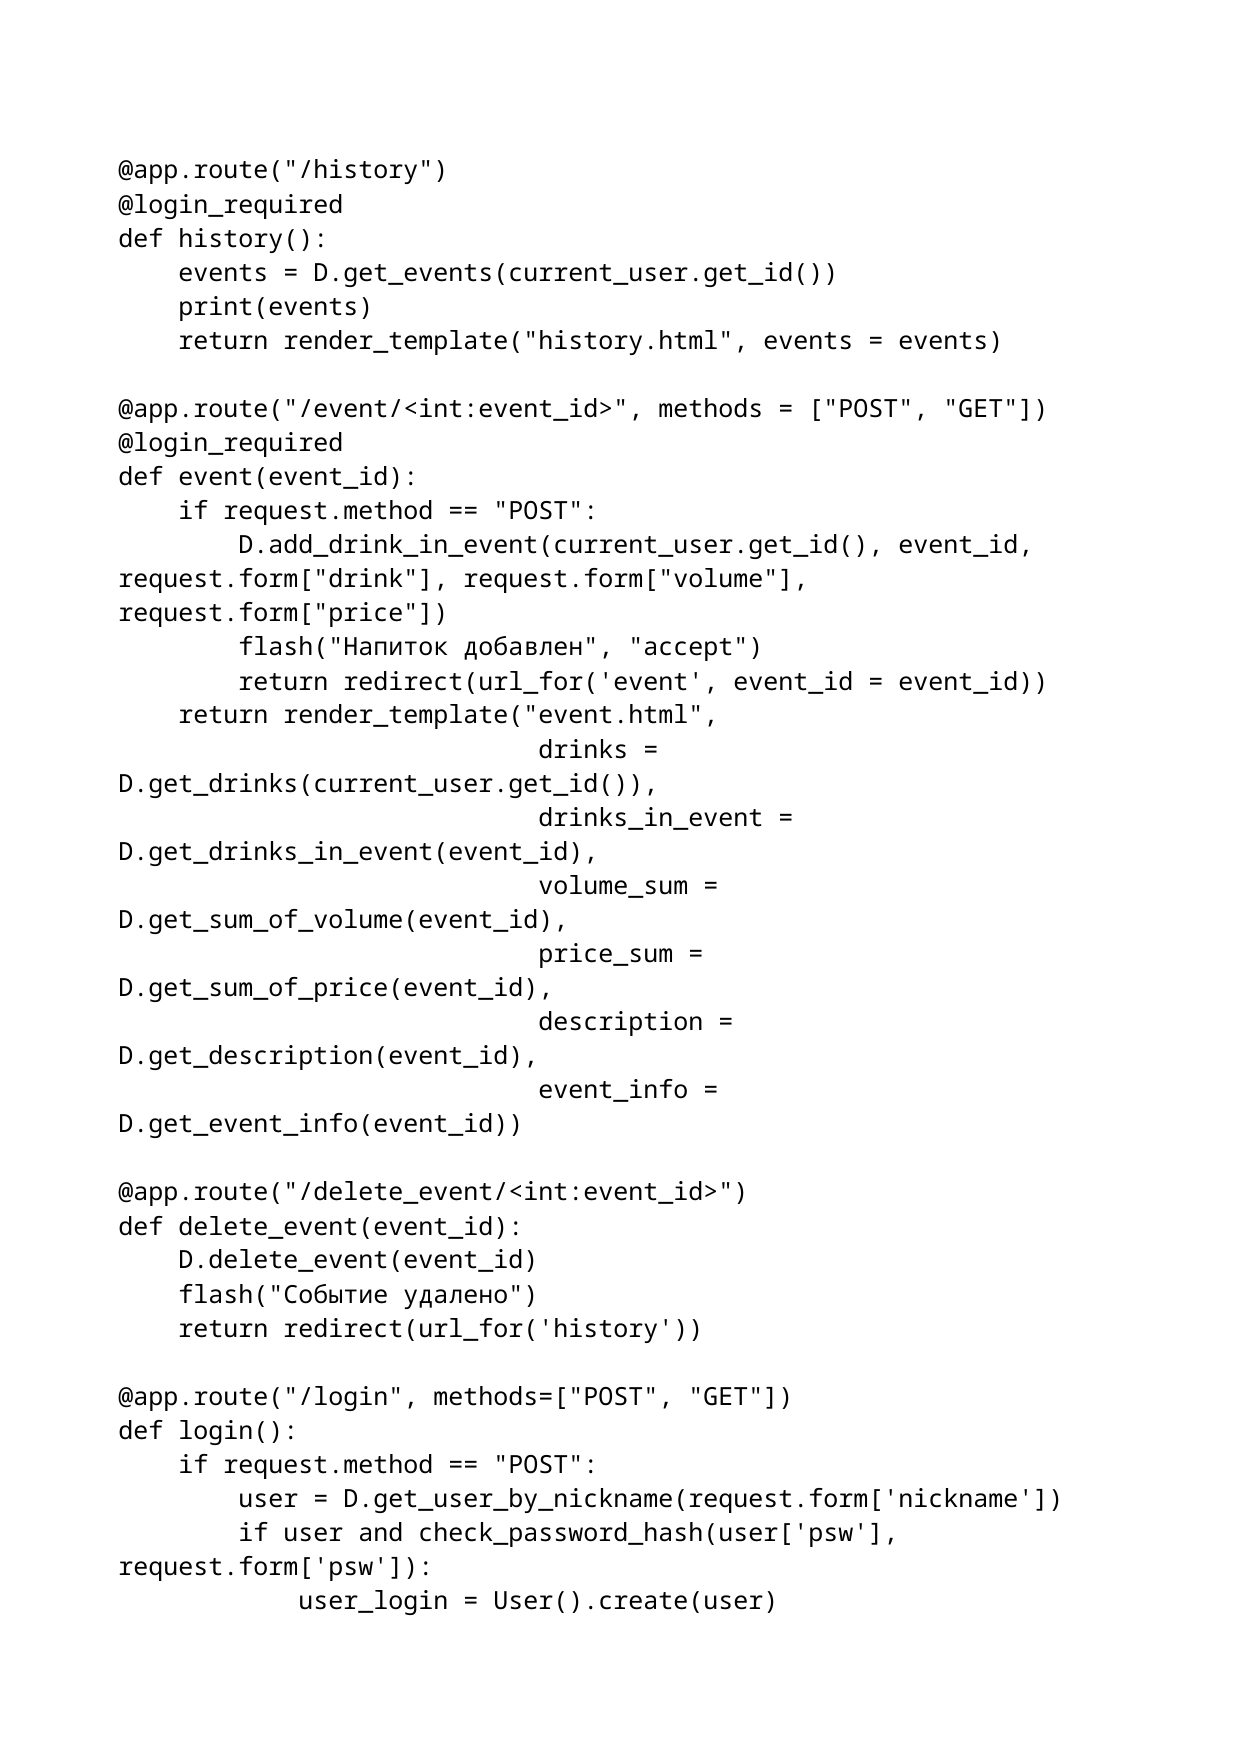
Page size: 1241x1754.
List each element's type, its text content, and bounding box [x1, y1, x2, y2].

text price_sum = D.get_sum_of_price(event_id), [118, 936, 1122, 1004]
text user_login = User().create(user) [118, 1583, 1122, 1617]
text @login_required [118, 186, 1122, 220]
text D.delete_event(event_id) [118, 1242, 1122, 1276]
text @app.route("/event/<int:event_id>", methods = ["POST", "GET"]) [118, 391, 1122, 425]
text if user and check_password_hash(user['psw'], request.form['psw']): [118, 1515, 1122, 1583]
text events = D.get_events(current_user.get_id()) [118, 254, 1122, 288]
text def history(): [118, 220, 1122, 254]
text return render_template("history.html", events = events) [118, 322, 1122, 357]
text drinks = D.get_drinks(current_user.get_id()), [118, 731, 1122, 799]
text D.add_drink_in_event(current_user.get_id(), event_id, request.form["drink"], request.form["volume"], request.form["price"]) [118, 527, 1122, 629]
text def login(): [118, 1412, 1122, 1447]
text flash("Событие удалено") [118, 1276, 1122, 1310]
text def delete_event(event_id): [118, 1208, 1122, 1242]
text if request.method == "POST": [118, 1447, 1122, 1481]
text return redirect(url_for('history')) [118, 1310, 1122, 1344]
text @app.route("/delete_event/<int:event_id>") [118, 1174, 1122, 1208]
text if request.method == "POST": [118, 493, 1122, 527]
text return redirect(url_for('event', event_id = event_id)) [118, 663, 1122, 697]
text user = D.get_user_by_nickname(request.form['nickname']) [118, 1481, 1122, 1515]
text @login_required [118, 425, 1122, 459]
text return render_template("event.html", [118, 697, 1122, 731]
text description = D.get_description(event_id), [118, 1004, 1122, 1072]
text @app.route("/history") [118, 152, 1122, 186]
text def event(event_id): [118, 459, 1122, 493]
text print(events) [118, 288, 1122, 322]
text volume_sum = D.get_sum_of_volume(event_id), [118, 867, 1122, 936]
text flash("Напиток добавлен", "accept") [118, 629, 1122, 663]
text @app.route("/login", methods=["POST", "GET"]) [118, 1378, 1122, 1412]
text event_info = D.get_event_info(event_id)) [118, 1072, 1122, 1140]
text drinks_in_event = D.get_drinks_in_event(event_id), [118, 799, 1122, 867]
